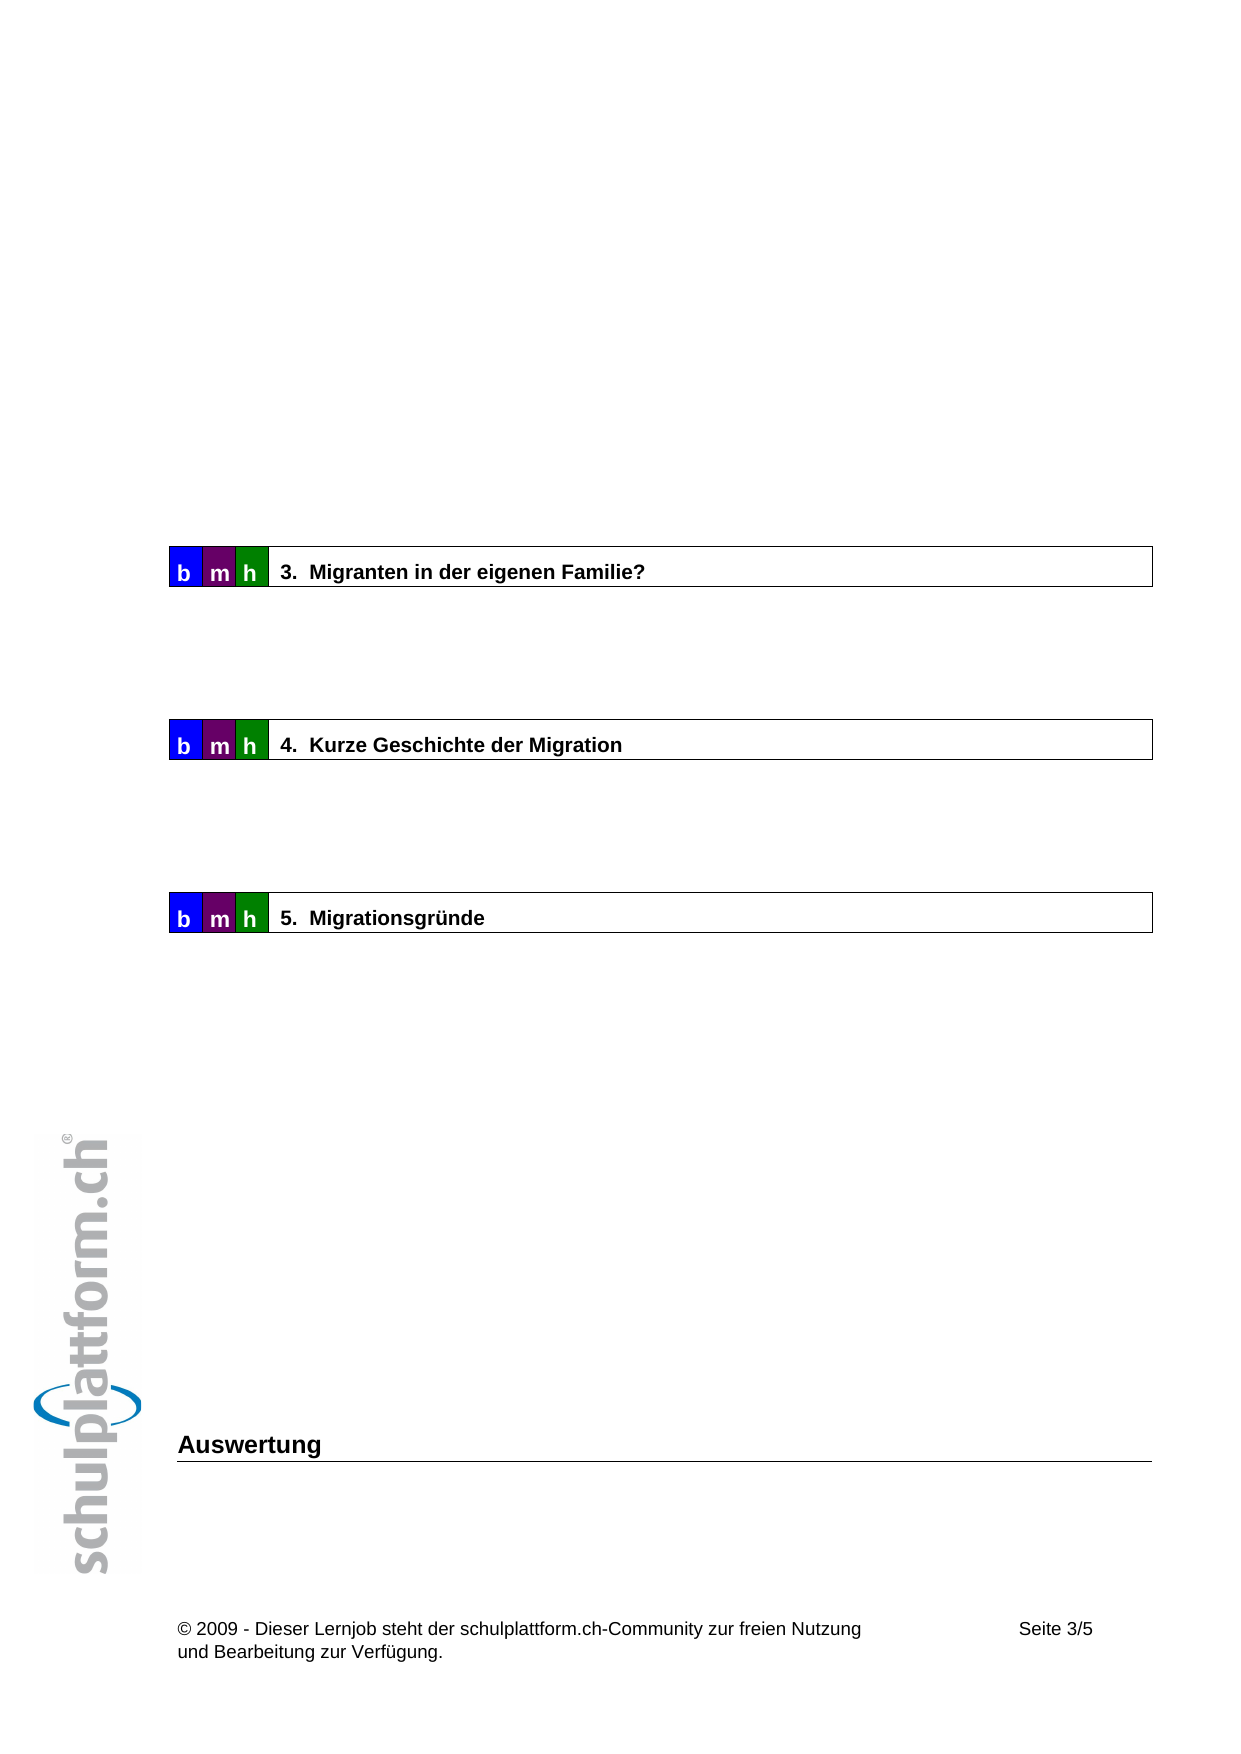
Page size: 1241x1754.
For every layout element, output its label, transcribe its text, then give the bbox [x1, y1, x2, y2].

table_header b [170, 893, 202, 932]
table_header 4. Kurze Geschichte der Migration [269, 720, 1152, 759]
table_header m [203, 893, 235, 932]
table_header 3. Migranten in der eigenen Familie? [269, 547, 1152, 586]
table_header 5. Migrationsgründe [269, 893, 1152, 932]
text Auswertung [177, 1430, 1152, 1461]
table_header h [236, 720, 268, 759]
table_header m [203, 720, 235, 759]
picture [33, 1134, 142, 1574]
table_header m [203, 547, 235, 586]
table_header b [170, 547, 202, 586]
table_header h [236, 893, 268, 932]
table_header b [170, 720, 202, 759]
table_header h [236, 547, 268, 586]
